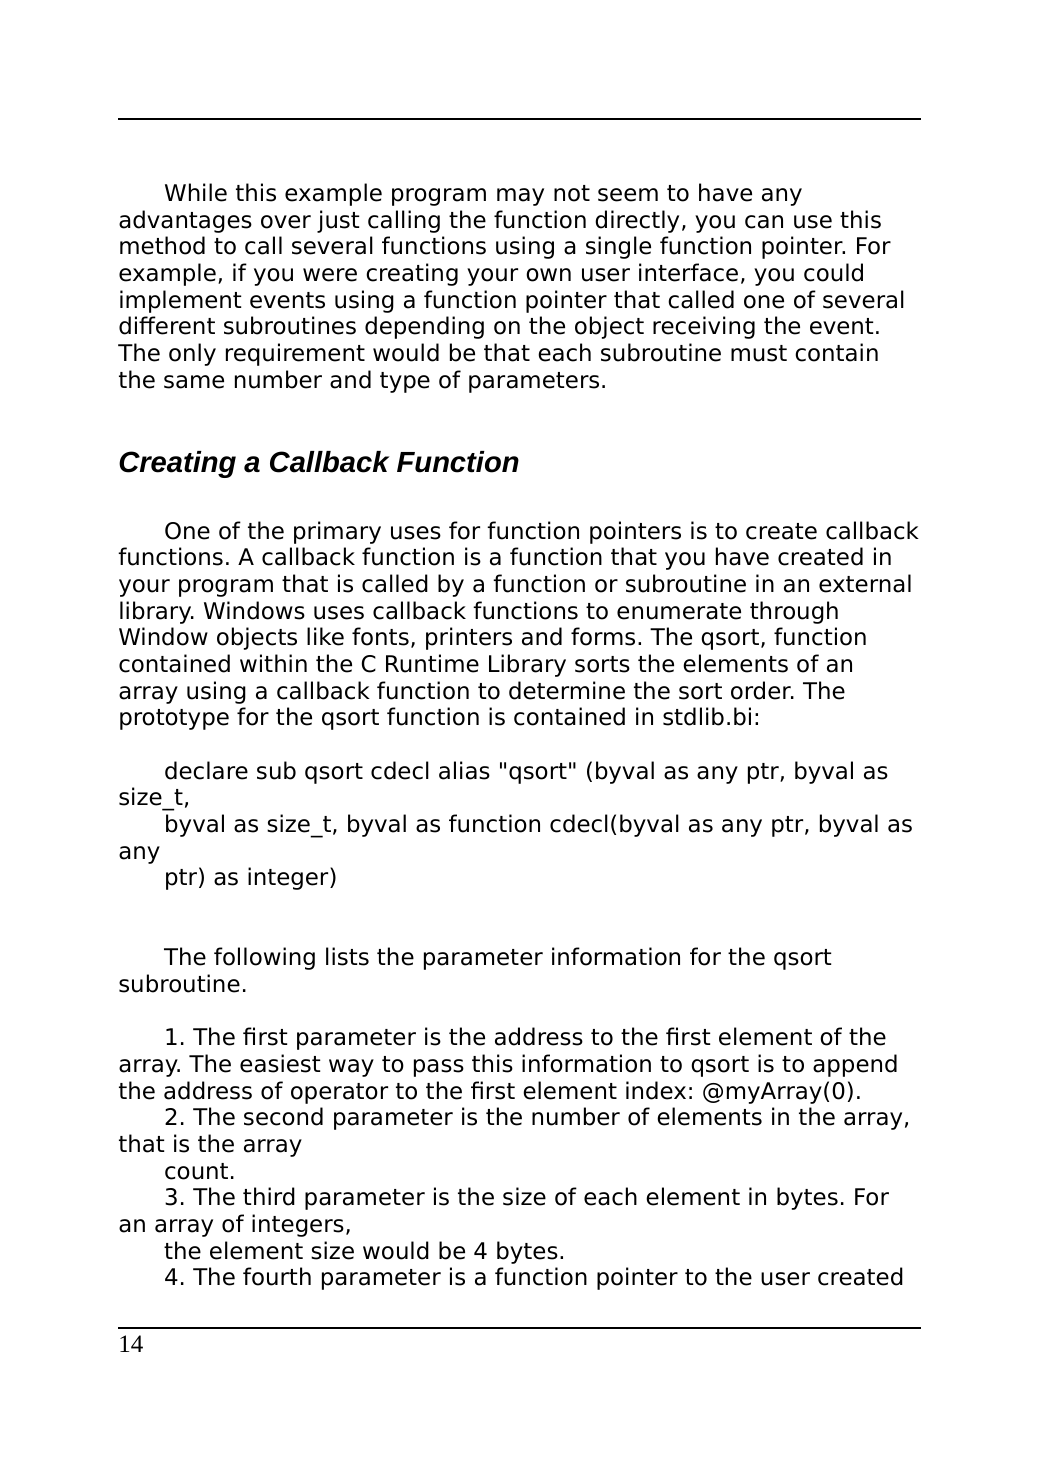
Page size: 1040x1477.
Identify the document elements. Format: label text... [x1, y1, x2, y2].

text One of the primary uses for function pointers is to create callback functions. A callback function is a function that you have created in your program that is called by a function or subroutine in an external library. Windows uses callback functions to enumerate through Window objects like fonts, printers and forms. The qsort, function contained within the C Runtime Library sorts the elements of an array using a callback function to determine the sort order. The prototype for the qsort function is contained in stdlib.bi: [118, 518, 921, 731]
text 2. The second parameter is the number of elements in the array, that is the array [118, 1104, 921, 1158]
text While this example program may not seem to have any advantages over just calling the function directly, you can use this method to call several functions using a single function pointer. For example, if you were creating your own user interface, you could implement events using a function pointer that called one of several different subroutines depending on the object receiving the event. The only requirement would be that each subroutine must contain the same number and type of parameters. [118, 180, 921, 393]
text the element size would be 4 bytes. [118, 1238, 921, 1264]
text 3. The third parameter is the size of each element in bytes. For an array of integers, [118, 1184, 921, 1238]
text byval as size_t, byval as function cdecl(byval as any ptr, byval as any [118, 811, 921, 864]
text ptr) as integer) [118, 864, 921, 891]
text count. [118, 1158, 921, 1184]
text 4. The fourth parameter is a function pointer to the user created [118, 1264, 921, 1291]
text declare sub qsort cdecl alias "qsort" (byval as any ptr, byval as size_t, [118, 758, 921, 811]
subtitle Creating a Callback Function [118, 445, 921, 479]
text The following lists the parameter information for the qsort subroutine. [118, 944, 921, 998]
text 1. The first parameter is the address to the first element of the array. The easiest way to pass this information to qsort is to append the address of operator to the first element index: @myArray(0). [118, 1024, 921, 1104]
